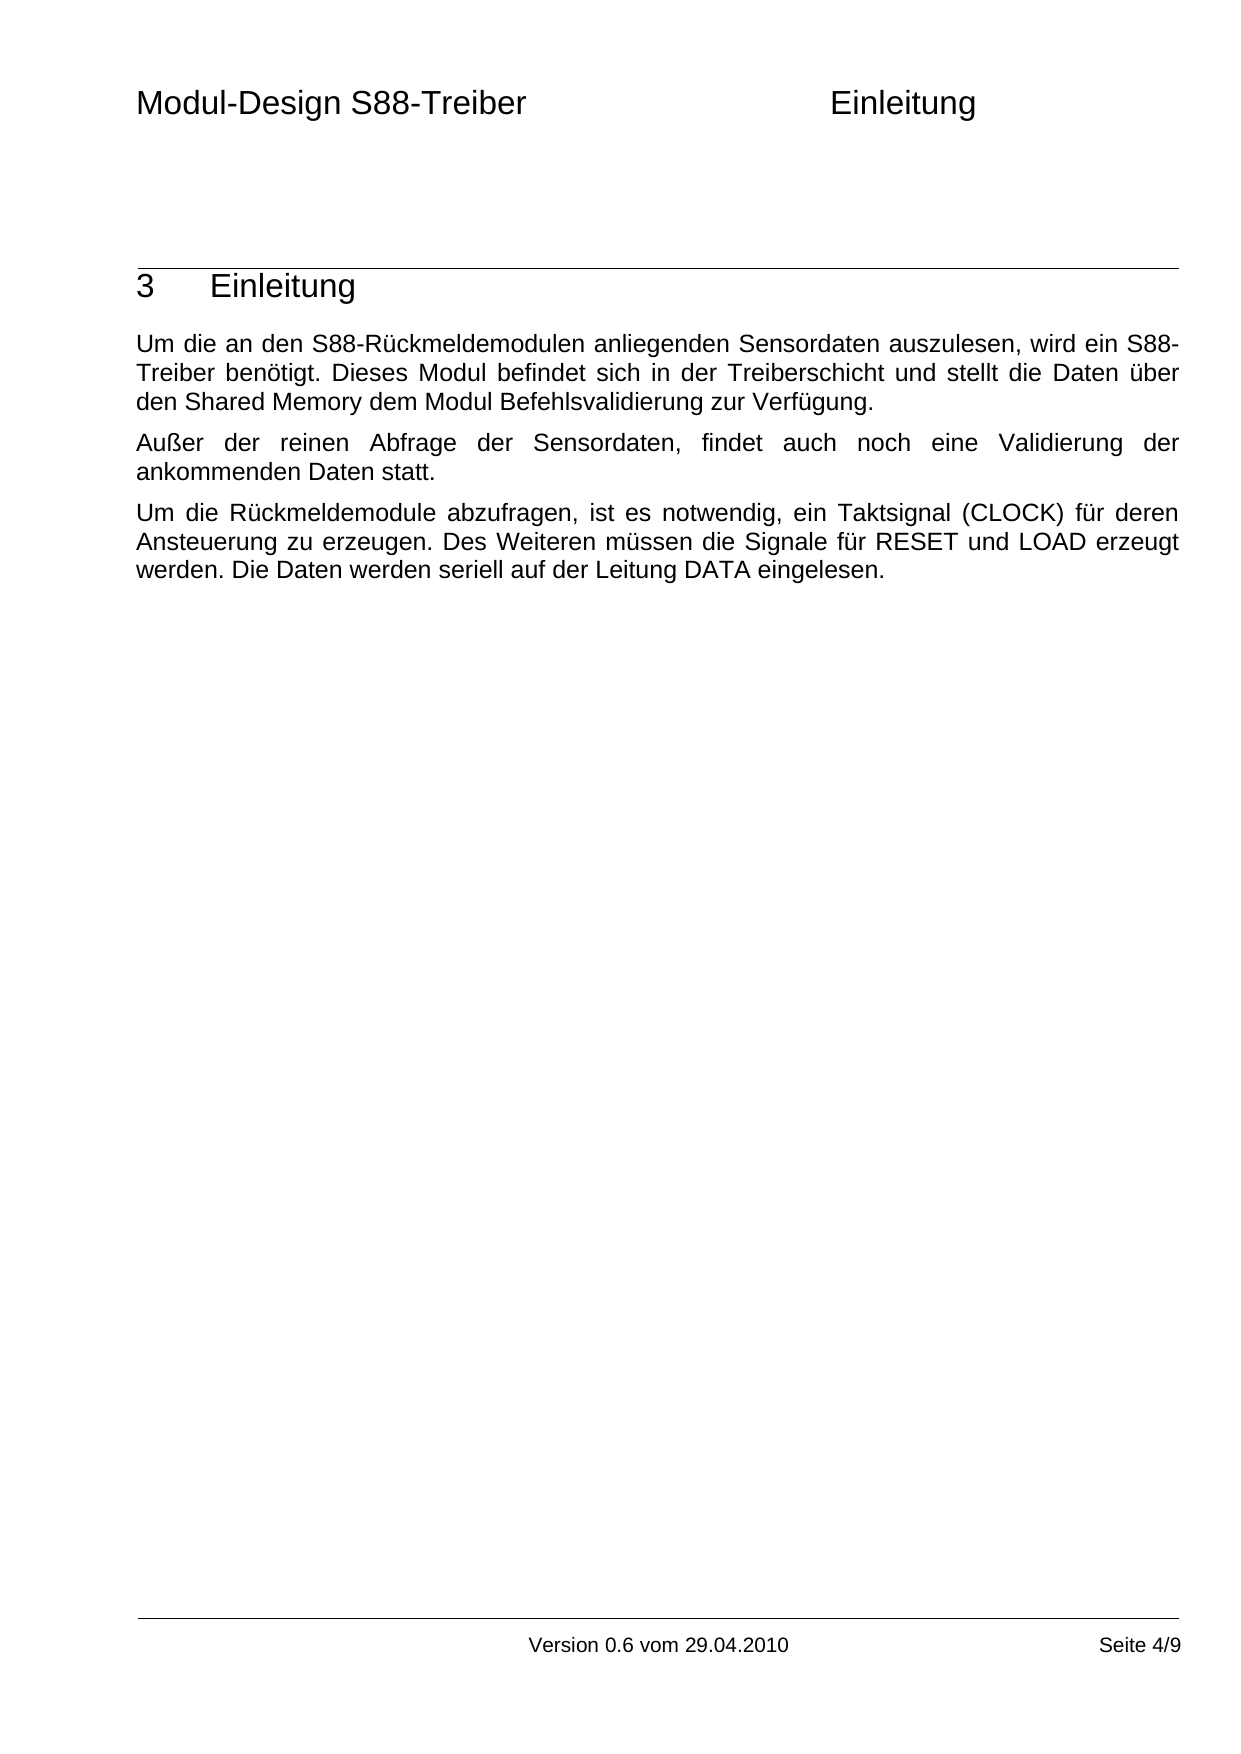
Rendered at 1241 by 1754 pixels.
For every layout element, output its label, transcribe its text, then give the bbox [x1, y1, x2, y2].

text Außer der reinen Abfrage der Sensordaten, findet auch noch eine Validierung der ankommenden Daten statt. [136, 428, 1181, 486]
text Um die an den S88-Rückmeldemodulen anliegenden Sensordaten auszulesen, wird ein S88-Treiber benötigt. Dieses Modul befindet sich in der Treiberschicht und stellt die Daten über den Shared Memory dem Modul Befehlsvalidierung zur Verfügung. [136, 329, 1181, 416]
subtitle Einleitung [136, 289, 350, 304]
subtitle Einleitung [349, 289, 1181, 304]
text Um die Rückmeldemodule abzufragen, ist es notwendig, ein Taktsignal (CLOCK) für deren Ansteuerung zu erzeugen. Des Weiteren müssen die Signale für RESET und LOAD erzeugt werden. Die Daten werden seriell auf der Leitung DATA eingelesen. [136, 498, 1181, 584]
